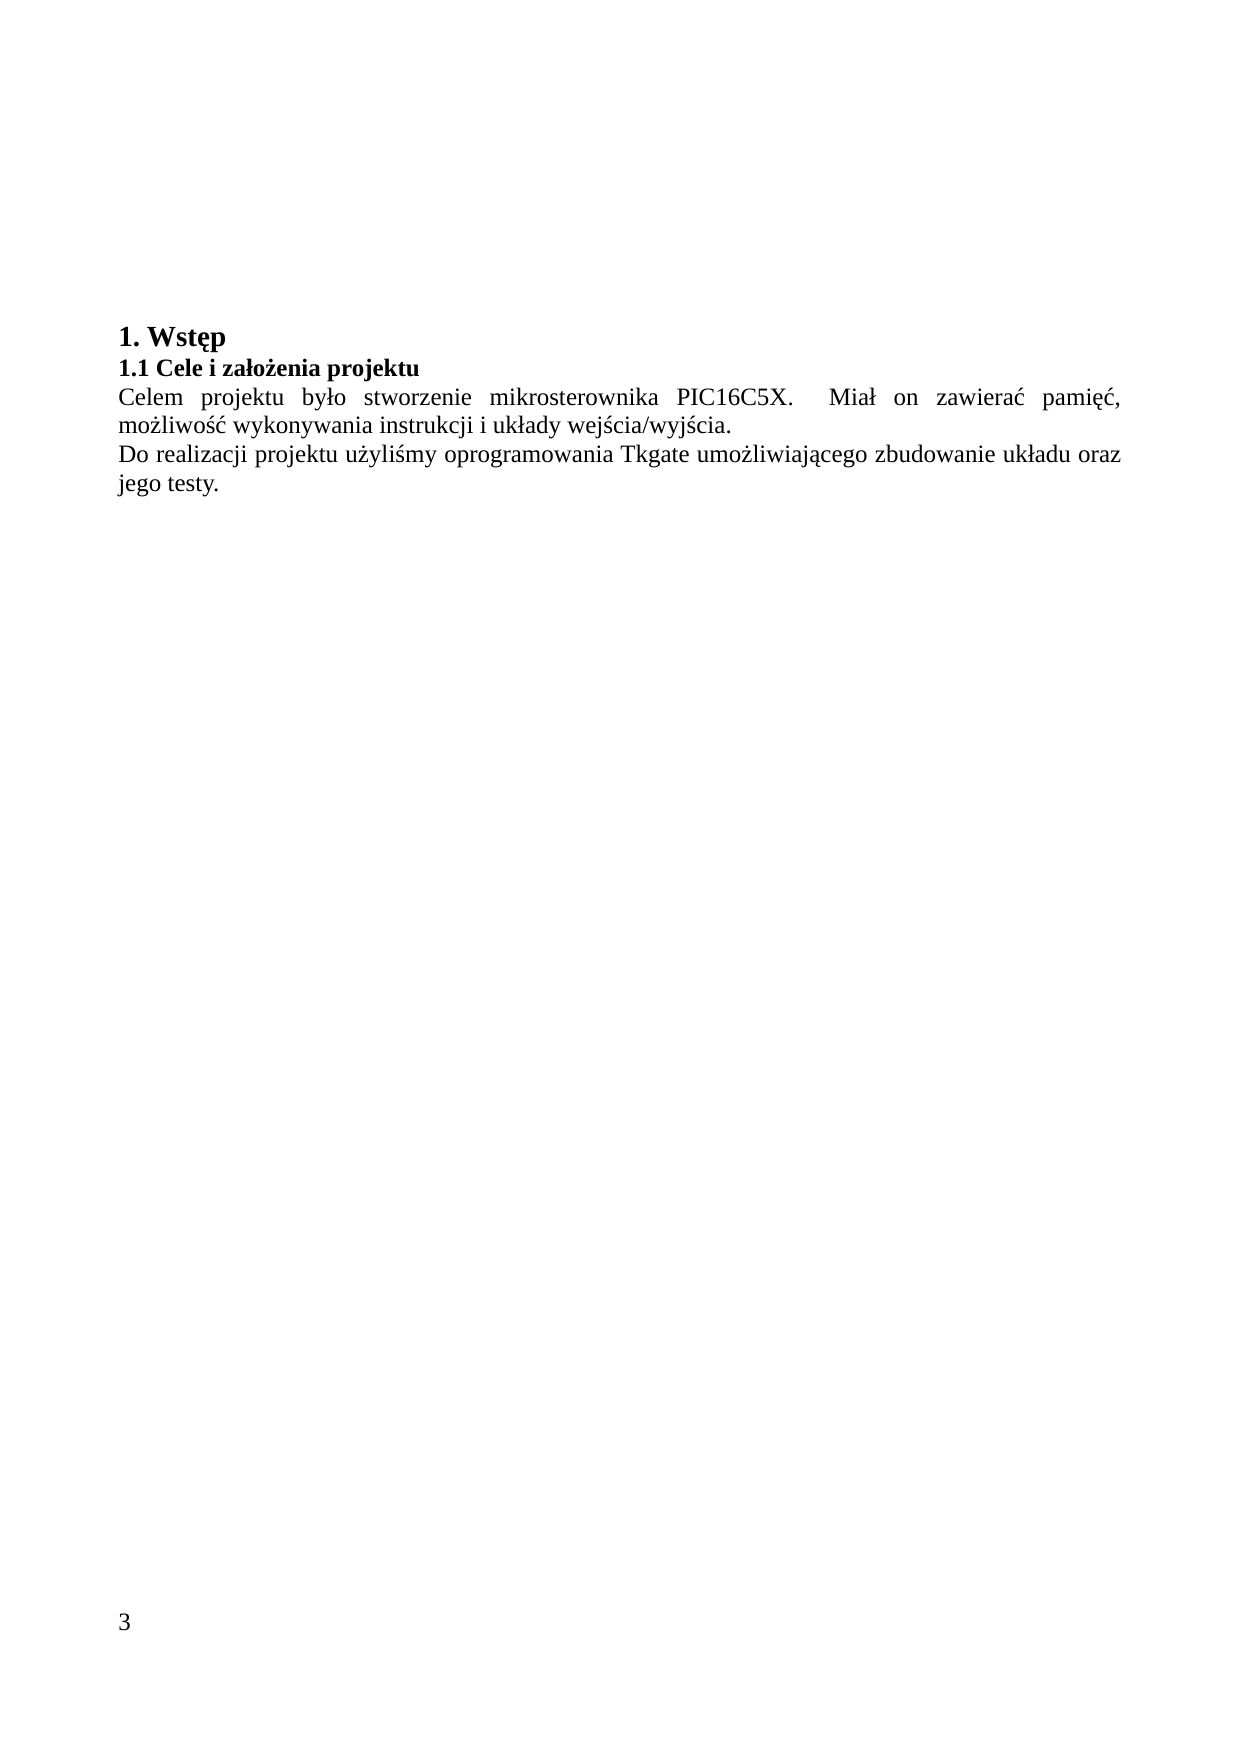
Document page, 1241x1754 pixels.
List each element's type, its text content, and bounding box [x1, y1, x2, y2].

text 1. Wstęp [118, 319, 1122, 353]
text Do realizacji projektu użyliśmy oprogramowania Tkgate umożliwiającego zbudowanie układu oraz jego testy. [118, 439, 1122, 497]
text Celem projektu było stworzenie mikrosterownika PIC16C5X. Miał on zawierać pamięć, możliwość wykonywania instrukcji i układy wejścia/wyjścia. [118, 382, 1122, 439]
text 1.1 Cele i założenia projektu [118, 353, 1122, 382]
